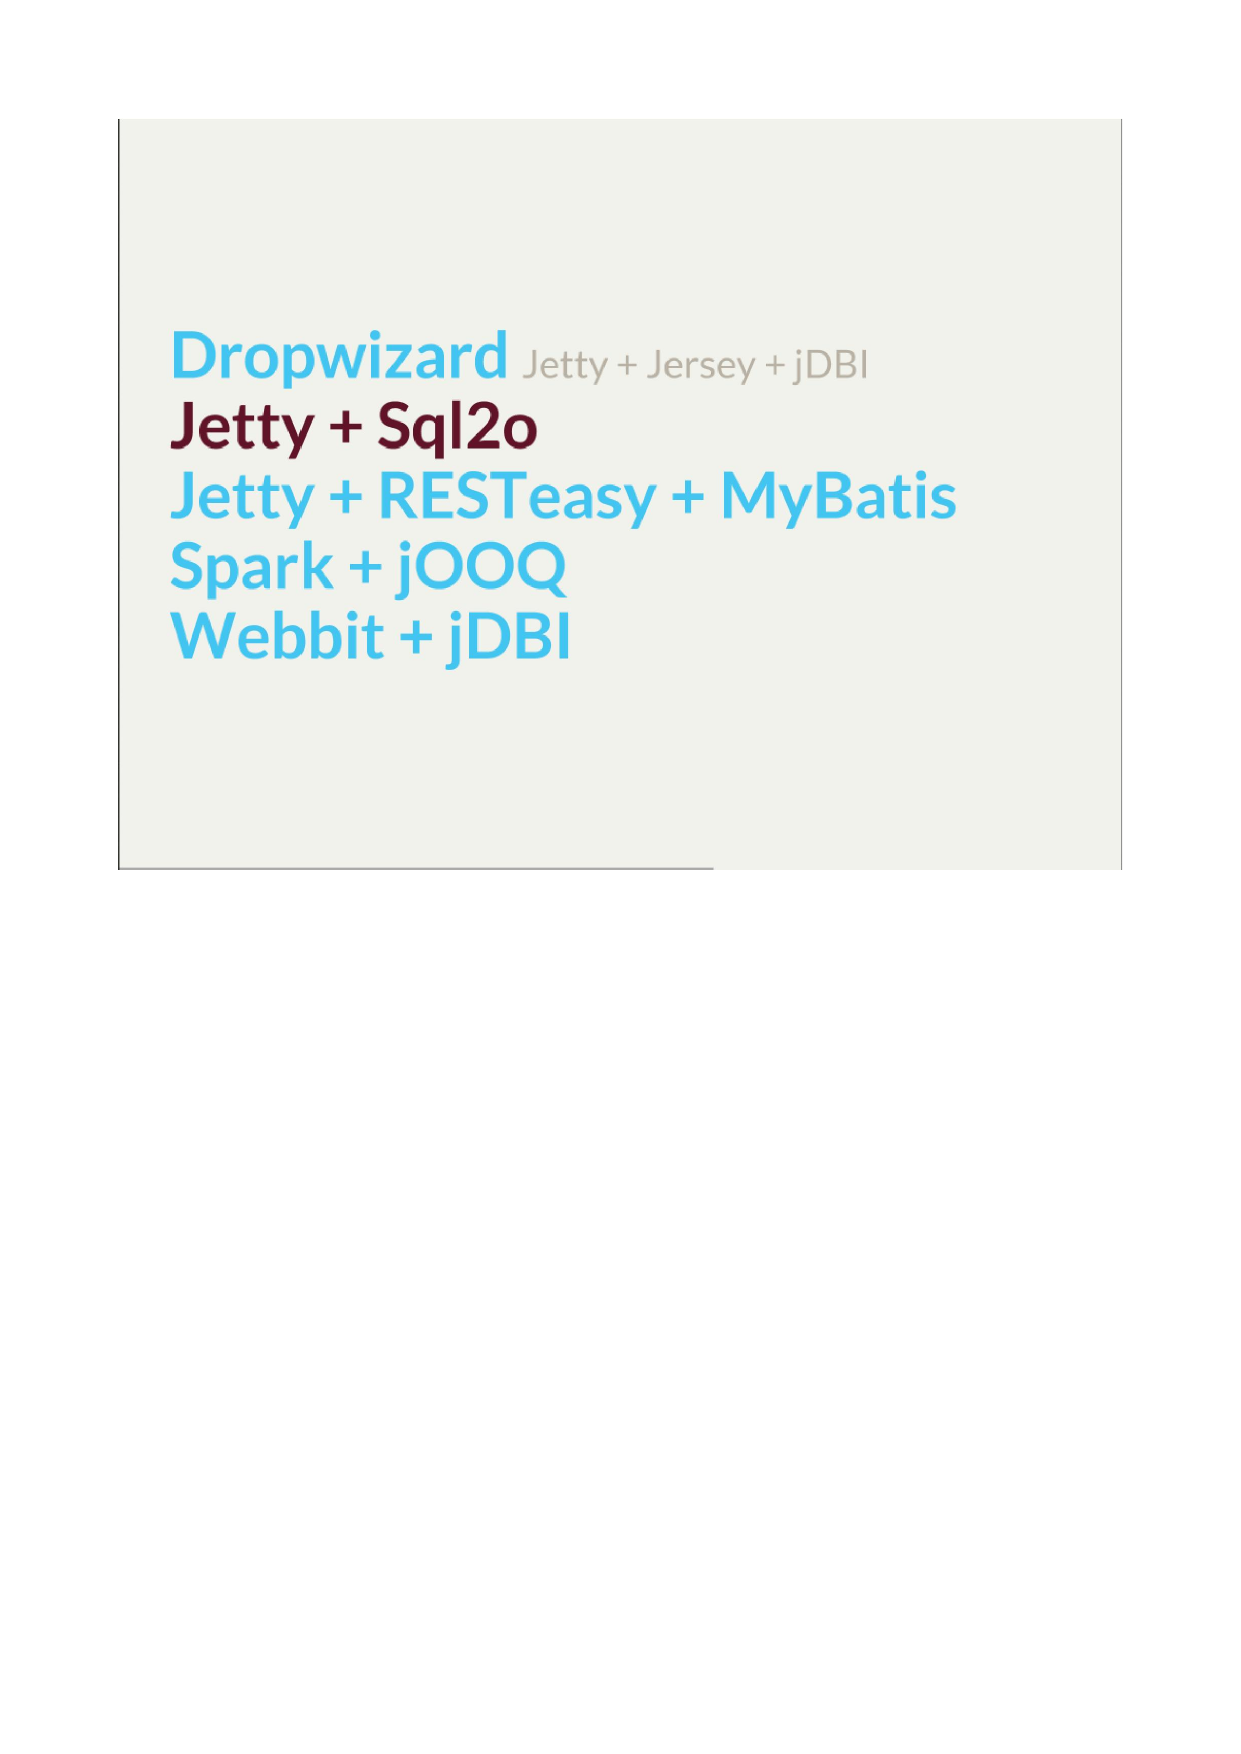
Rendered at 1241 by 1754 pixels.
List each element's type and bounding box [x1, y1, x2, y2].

picture [118, 118, 1123, 870]
